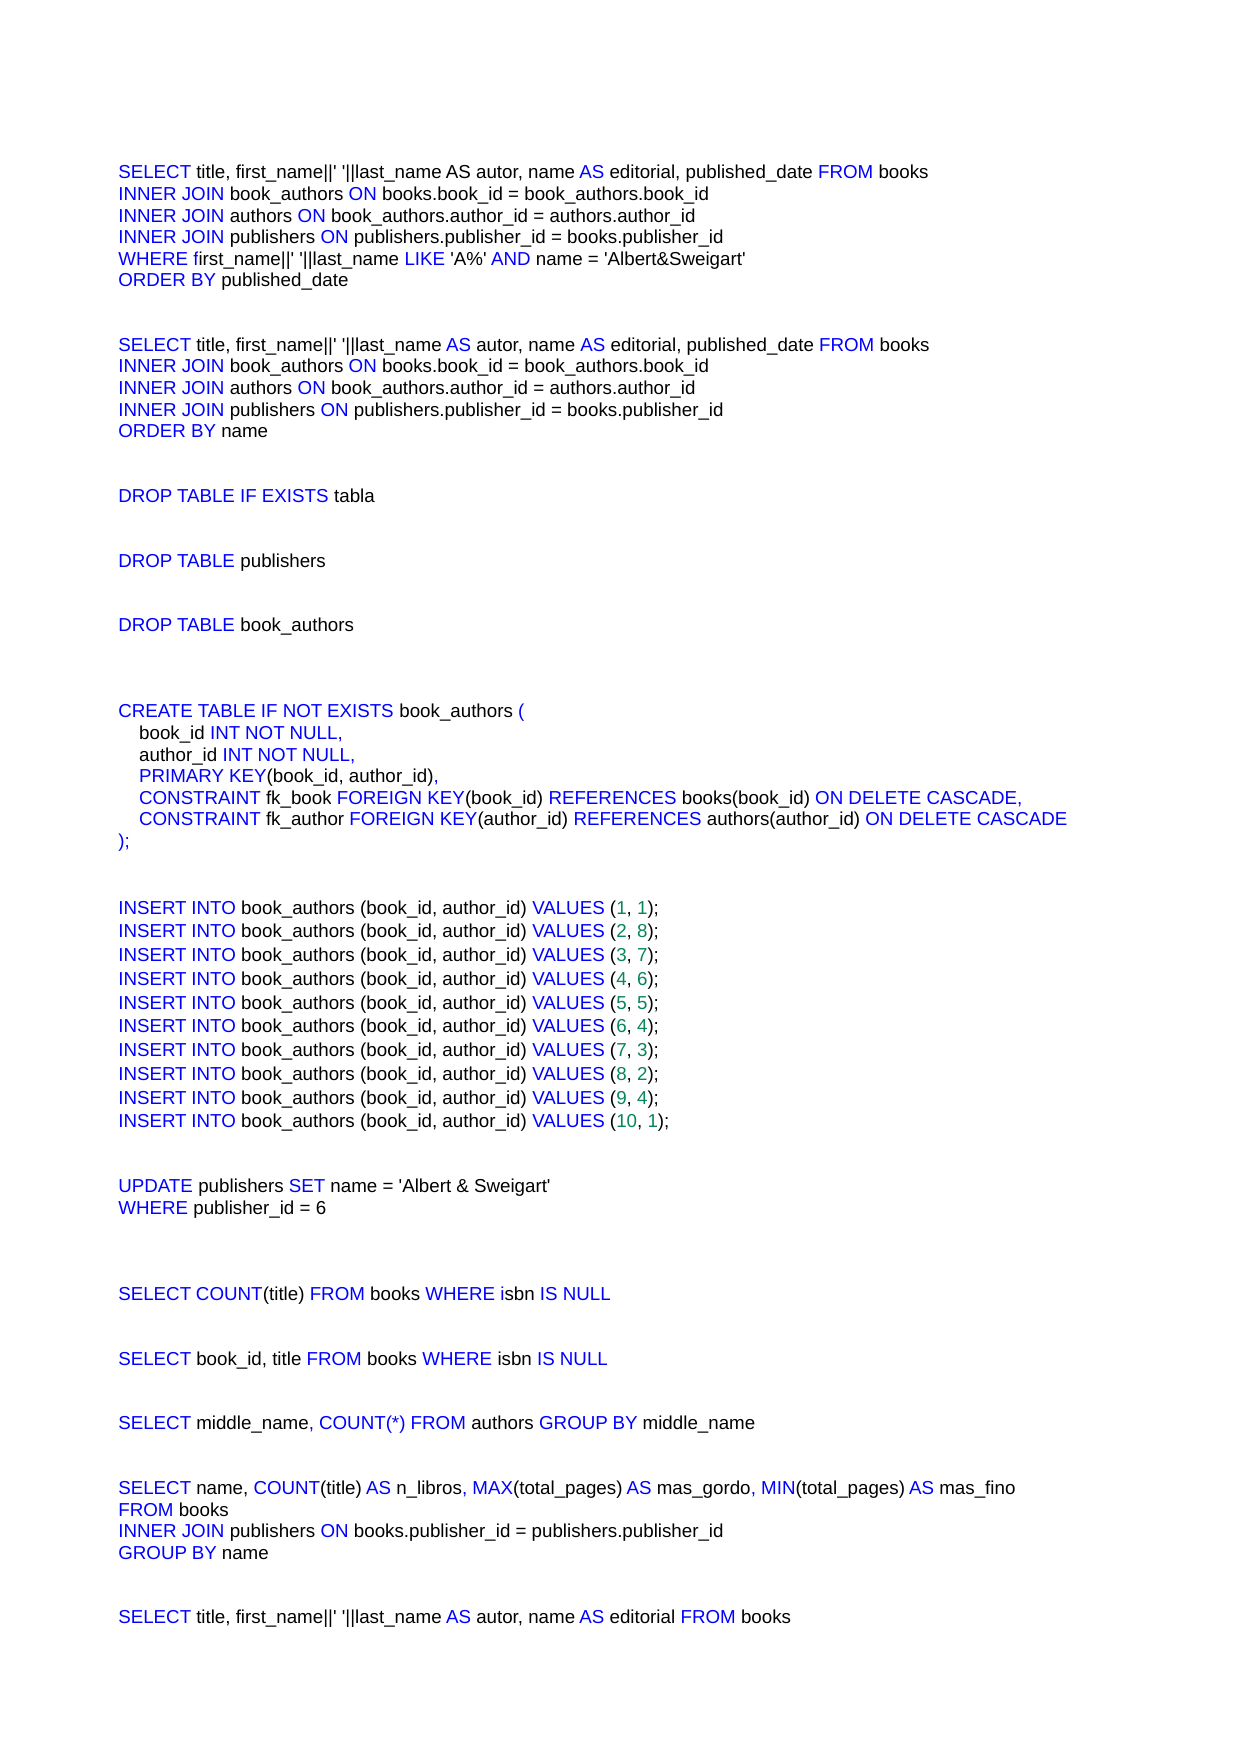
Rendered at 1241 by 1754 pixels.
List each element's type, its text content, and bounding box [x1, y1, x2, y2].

text book_id INT NOT NULL, [118, 722, 1122, 743]
text INNER JOIN publishers ON publishers.publisher_id = books.publisher_id [118, 398, 1122, 420]
text DROP TABLE book_authors [118, 614, 1122, 636]
text WHERE publisher_id = 6 [118, 1197, 1122, 1218]
text INNER JOIN authors ON book_authors.author_id = authors.author_id [118, 204, 1122, 226]
text INSERT INTO book_authors (book_id, author_id) VALUES (7, 3); [118, 1037, 1122, 1061]
text INSERT INTO book_authors (book_id, author_id) VALUES (3, 7); [118, 942, 1122, 966]
text INSERT INTO book_authors (book_id, author_id) VALUES (4, 6); [118, 966, 1122, 989]
text SELECT COUNT(title) FROM books WHERE isbn IS NULL [118, 1283, 1122, 1304]
text CREATE TABLE IF NOT EXISTS book_authors ( [118, 700, 1122, 722]
text UPDATE publishers SET name = 'Albert & Sweigart' [118, 1175, 1122, 1197]
text SELECT title, first_name||' '||last_name AS autor, name AS editorial, published_date FROM books [118, 161, 1122, 183]
text INSERT INTO book_authors (book_id, author_id) VALUES (2, 8); [118, 918, 1122, 942]
text CONSTRAINT fk_book FOREIGN KEY(book_id) REFERENCES books(book_id) ON DELETE CASCADE, [118, 787, 1122, 808]
text WHERE first_name||' '||last_name LIKE 'A%' AND name = 'Albert&Sweigart' [118, 247, 1122, 269]
text INSERT INTO book_authors (book_id, author_id) VALUES (6, 4); [118, 1013, 1122, 1037]
text INNER JOIN book_authors ON books.book_id = book_authors.book_id [118, 355, 1122, 377]
text DROP TABLE publishers [118, 549, 1122, 571]
text SELECT title, first_name||' '||last_name AS autor, name AS editorial FROM books [118, 1606, 1122, 1628]
text SELECT title, first_name||' '||last_name AS autor, name AS editorial, published_date FROM books [118, 334, 1122, 355]
text INSERT INTO book_authors (book_id, author_id) VALUES (1, 1); [118, 894, 1122, 918]
text INNER JOIN book_authors ON books.book_id = book_authors.book_id [118, 183, 1122, 204]
text CONSTRAINT fk_author FOREIGN KEY(author_id) REFERENCES authors(author_id) ON DELETE CASCADE [118, 808, 1122, 830]
text INSERT INTO book_authors (book_id, author_id) VALUES (9, 4); [118, 1084, 1122, 1108]
text ORDER BY published_date [118, 269, 1122, 291]
text FROM books [118, 1498, 1122, 1520]
text INNER JOIN publishers ON books.publisher_id = publishers.publisher_id [118, 1520, 1122, 1542]
text INNER JOIN authors ON book_authors.author_id = authors.author_id [118, 377, 1122, 398]
text INSERT INTO book_authors (book_id, author_id) VALUES (10, 1); [118, 1108, 1122, 1132]
text SELECT book_id, title FROM books WHERE isbn IS NULL [118, 1347, 1122, 1369]
text SELECT middle_name, COUNT(*) FROM authors GROUP BY middle_name [118, 1412, 1122, 1434]
text INSERT INTO book_authors (book_id, author_id) VALUES (5, 5); [118, 989, 1122, 1013]
text ORDER BY name [118, 420, 1122, 442]
text PRIMARY KEY(book_id, author_id), [118, 765, 1122, 787]
text GROUP BY name [118, 1542, 1122, 1563]
text DROP TABLE IF EXISTS tabla [118, 485, 1122, 506]
text INNER JOIN publishers ON publishers.publisher_id = books.publisher_id [118, 226, 1122, 247]
text INSERT INTO book_authors (book_id, author_id) VALUES (8, 2); [118, 1061, 1122, 1084]
text author_id INT NOT NULL, [118, 743, 1122, 765]
text SELECT name, COUNT(title) AS n_libros, MAX(total_pages) AS mas_gordo, MIN(total_pages) AS mas_fino [118, 1477, 1122, 1498]
text ); [118, 830, 1122, 851]
